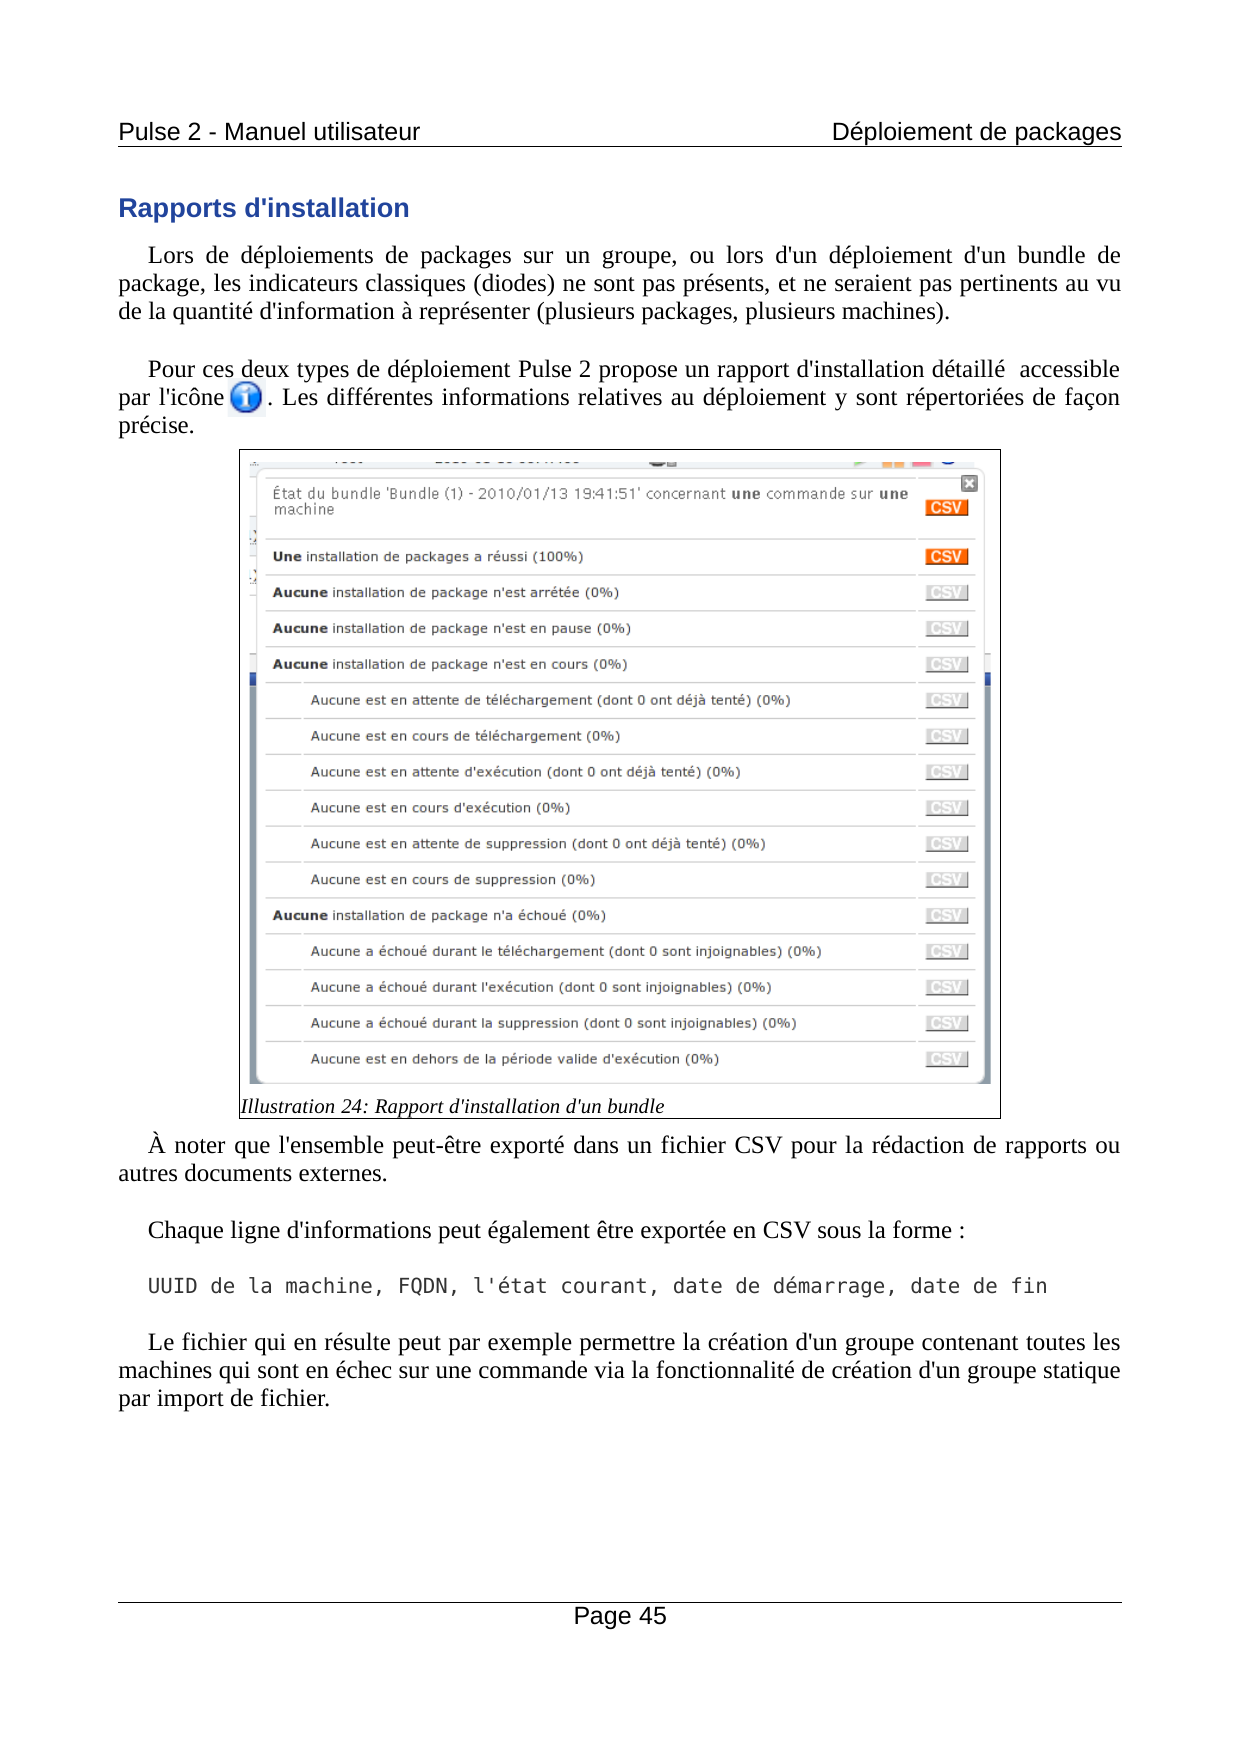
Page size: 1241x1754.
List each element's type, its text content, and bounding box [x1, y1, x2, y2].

text UUID de la machine, FQDN, l'état courant, date de démarrage, date de fin [118, 1274, 1122, 1298]
text Le fichier qui en résulte peut par exemple permettre la création d'un groupe contenant toutes les machines qui sont en échec sur une commande via la fonctionnalité de création d'un groupe statique par import de fichier. [118, 1328, 1122, 1412]
text Illustration 24: Rapport d'installation d'un bundle [240, 463, 1000, 1118]
subtitle Rapports d'installation [118, 193, 1122, 223]
picture [249, 462, 991, 1084]
text [240, 450, 1000, 463]
text À noter que l'ensemble peut-être exporté dans un fichier CSV pour la rédaction de rapports ou autres documents externes. [118, 468, 1122, 1187]
picture [227, 378, 266, 417]
text Chaque ligne d'informations peut également être exportée en CSV sous la forme : [118, 1216, 1122, 1244]
text Pour ces deux types de déploiement Pulse 2 propose un rapport d'installation détaillé accessible par l'icône . Les différentes informations relatives au déploiement y sont répertoriées de façon précise. [118, 355, 1122, 439]
text Lors de déploiements de packages sur un groupe, ou lors d'un déploiement d'un bundle de package, les indicateurs classiques (diodes) ne sont pas présents, et ne seraient pas pertinents au vu de la quantité d'information à représenter (plusieurs packages, plusieurs machines). [118, 241, 1122, 325]
